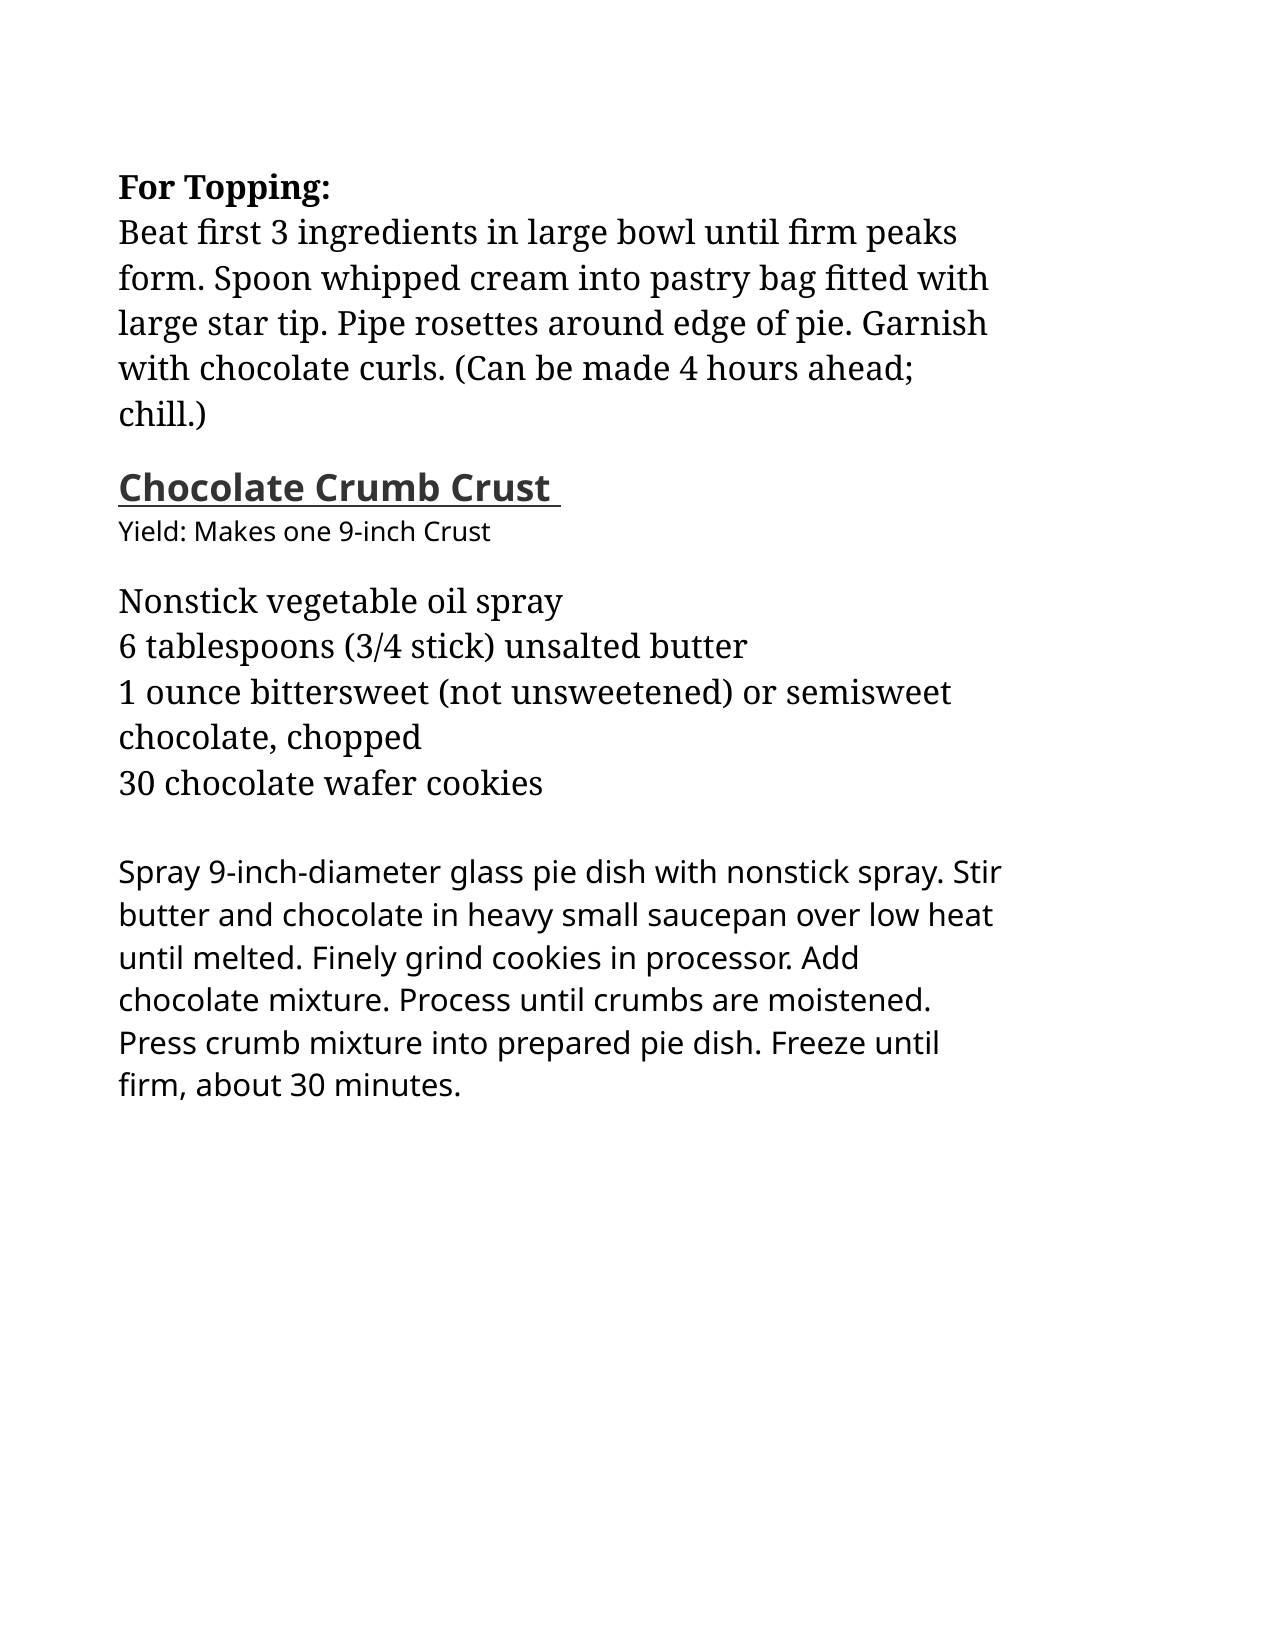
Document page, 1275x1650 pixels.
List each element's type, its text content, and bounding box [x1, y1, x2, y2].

text Chocolate Crumb Crust [118, 462, 1157, 513]
table_header For Topping: Beat first 3 ingredients in large bowl until firm peaks form. Spoon whipped cream into pastry bag fitted with large star tip. Pipe rosettes around edge of pie. Garnish with chocolate curls. (Can be made 4 hours ahead; chill.) [107, 118, 1018, 436]
table_header Yield: Makes one 9-inch Crust Nonstick vegetable oil spray 6 tablespoons (3/4 stick) unsalted butter 1 ounce bittersweet (not unsweetened) or semisweet chocolate, chopped 30 chocolate wafer cookies Spray 9-inch-diameter glass pie dish with nonstick spray. Stir butter and chocolate in heavy small saucepan over low heat until melted. Finely grind cookies in processor. Add chocolate mixture. Process until crumbs are moistened. Press crumb mixture into prepared pie dish. Freeze until firm, about 30 minutes. [107, 513, 1018, 1106]
